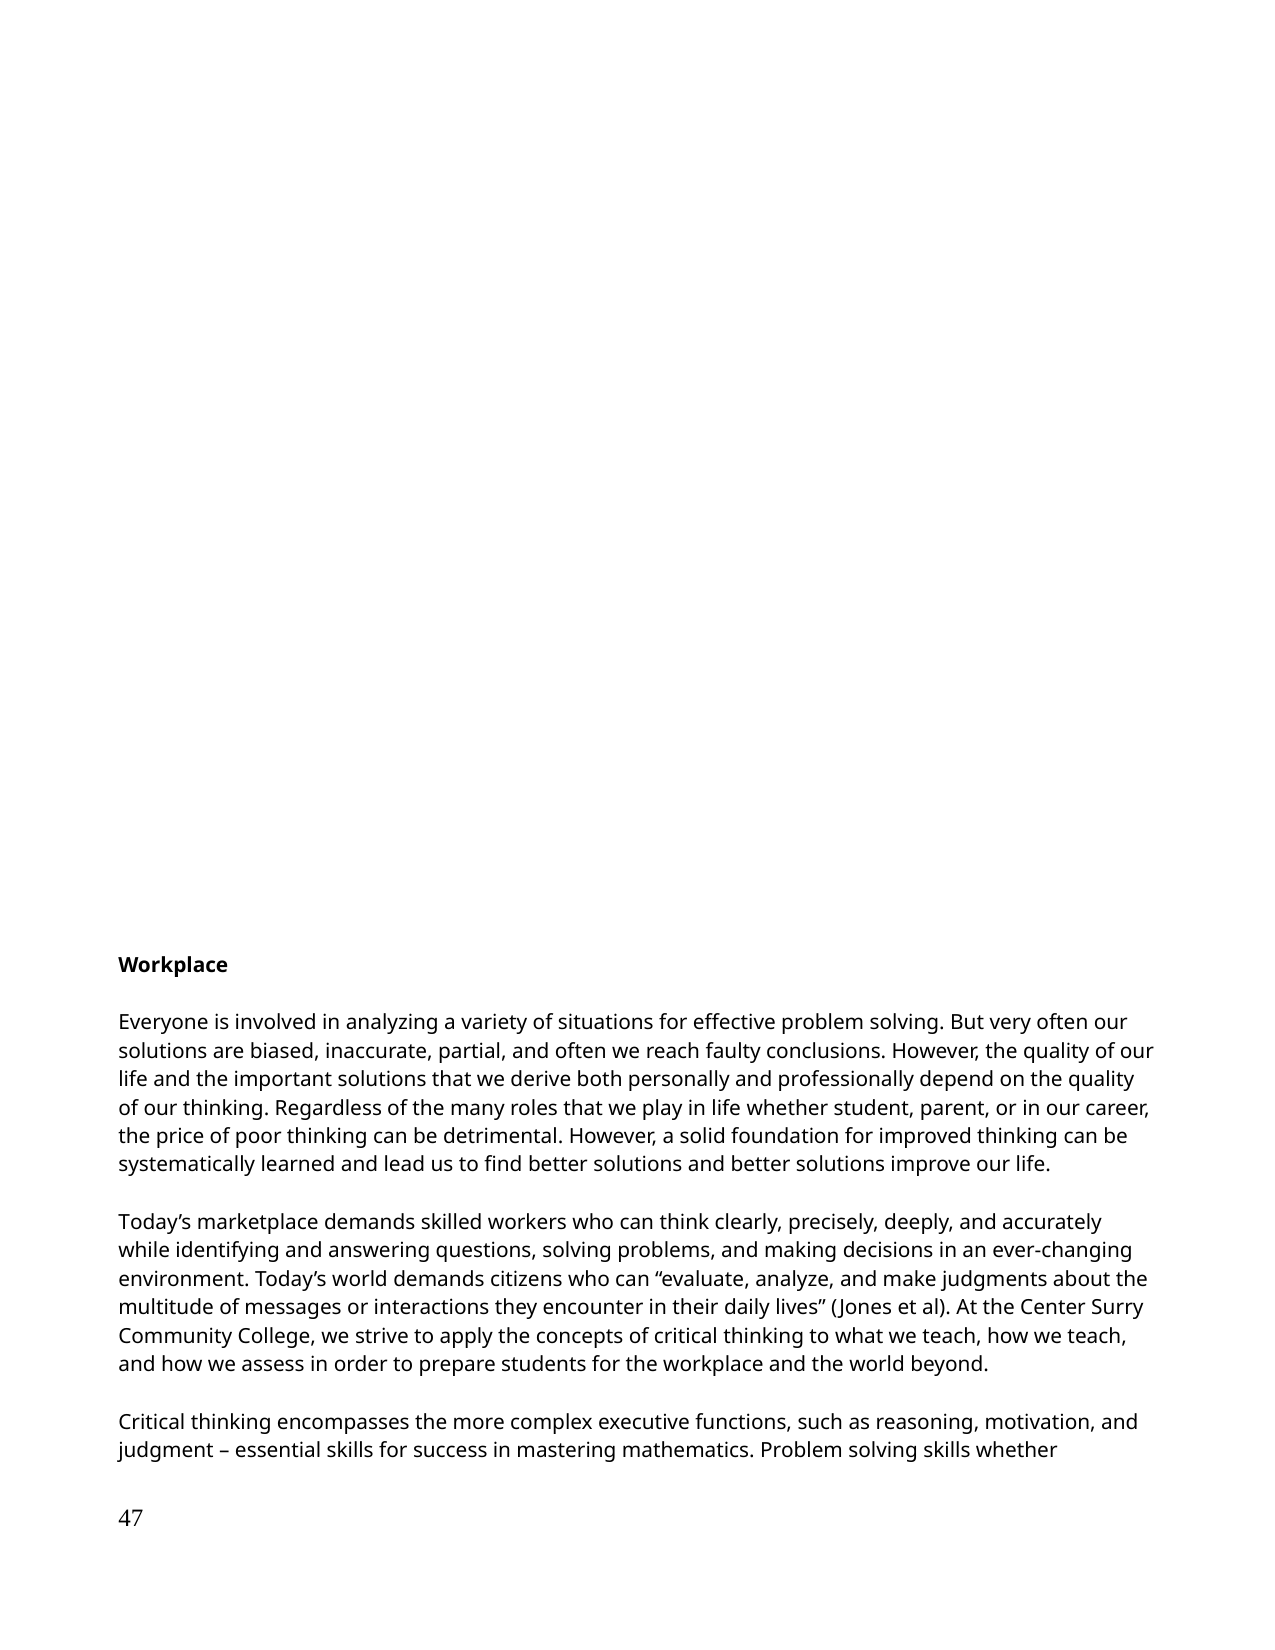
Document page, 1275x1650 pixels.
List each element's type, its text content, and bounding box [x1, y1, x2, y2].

text Today’s marketplace demands skilled workers who can think clearly, precisely, deeply, and accurately while identifying and answering questions, solving problems, and making decisions in an ever-changing environment. Today’s world demands citizens who can “evaluate, analyze, and make judgments about the multitude of messages or interactions they encounter in their daily lives” (Jones et al). At the Center Surry Community College, we strive to apply the concepts of critical thinking to what we teach, how we teach, and how we assess in order to prepare students for the workplace and the world beyond. [118, 1207, 1157, 1378]
text Workplace [118, 950, 1157, 978]
text Everyone is involved in analyzing a variety of situations for effective problem solving. But very often our solutions are biased, inaccurate, partial, and often we reach faulty conclusions. However, the quality of our life and the important solutions that we derive both personally and professionally depend on the quality of our thinking. Regardless of the many roles that we play in life whether student, parent, or in our career, the price of poor thinking can be detrimental. However, a solid foundation for improved thinking can be systematically learned and lead us to find better solutions and better solutions improve our life. [118, 1007, 1157, 1178]
text Critical thinking encompasses the more complex executive functions, such as reasoning, motivation, and judgment – essential skills for success in mastering mathematics. Problem solving skills whether [118, 1407, 1157, 1464]
